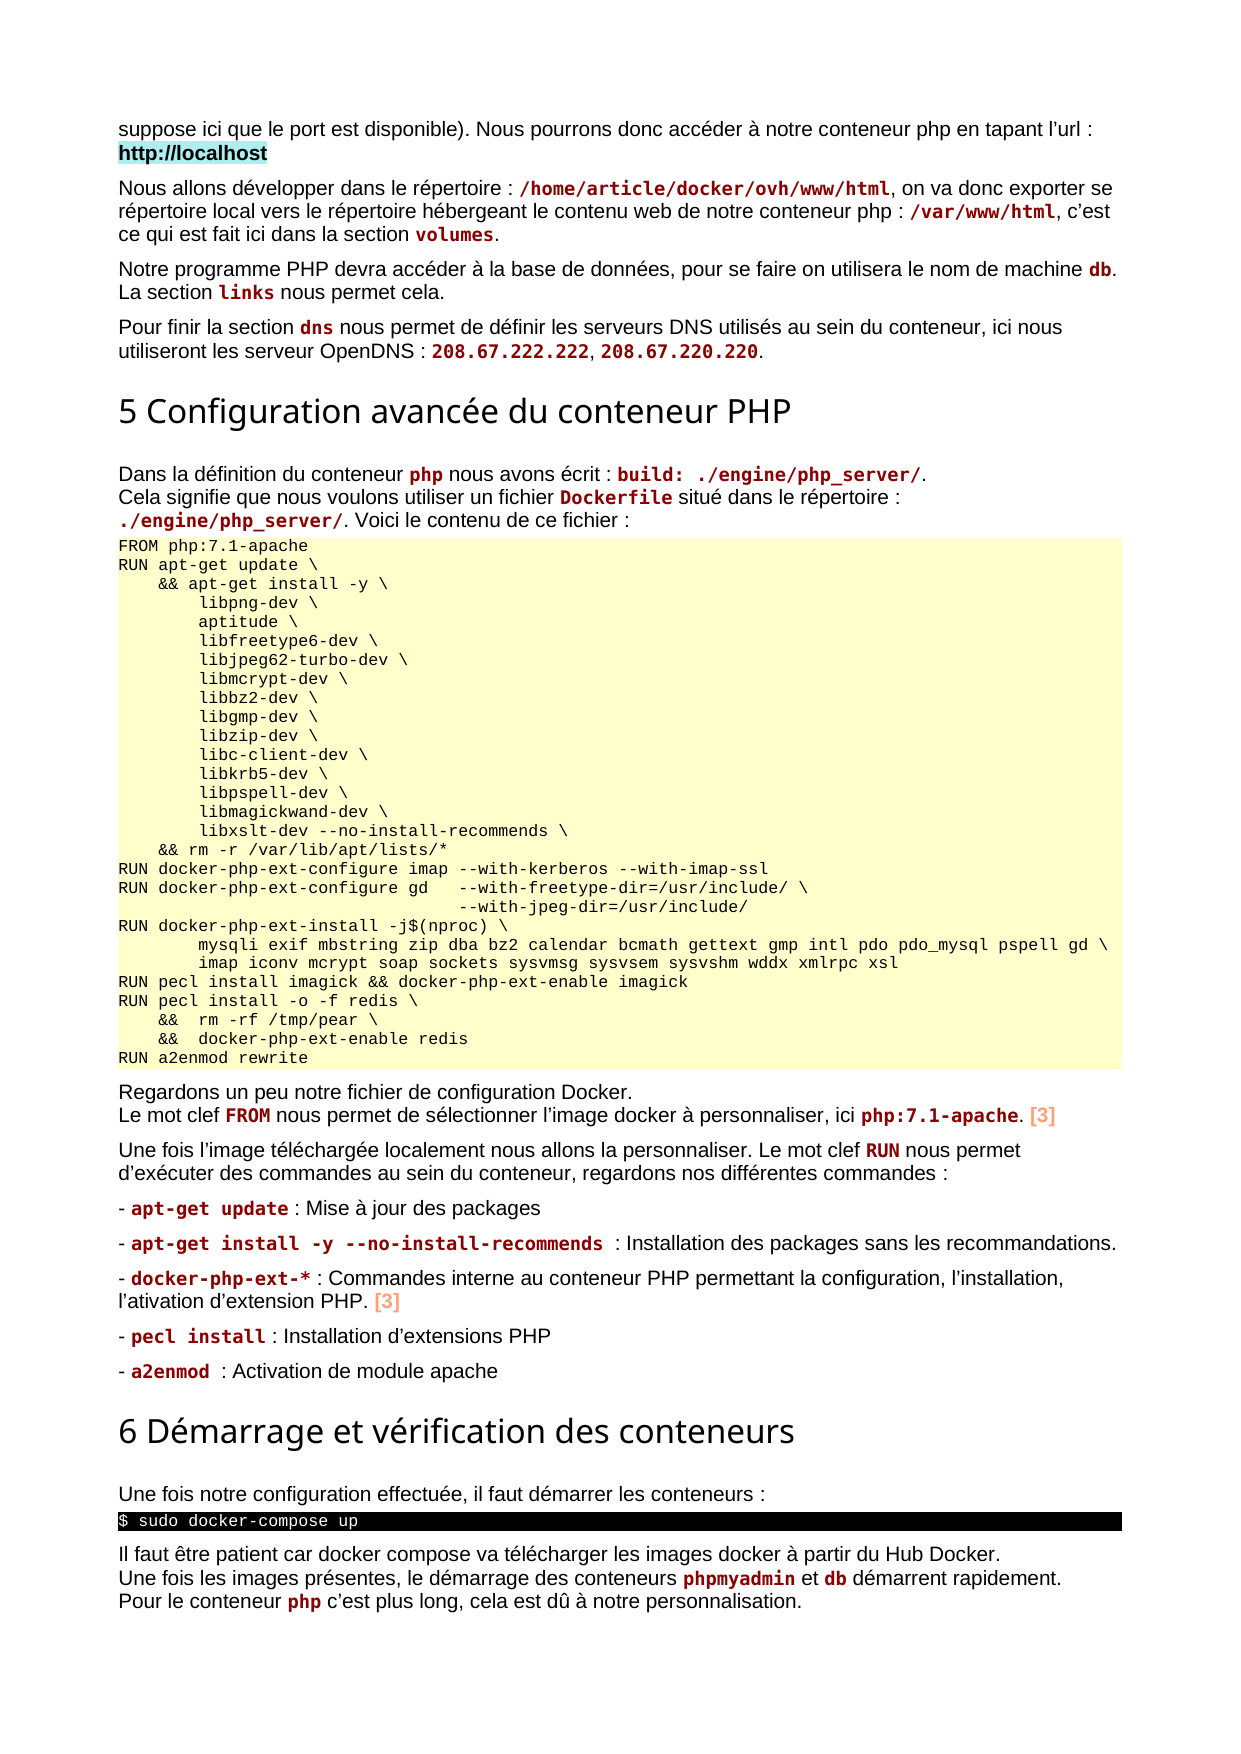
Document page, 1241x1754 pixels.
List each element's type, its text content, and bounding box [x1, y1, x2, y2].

text RUN apt-get update \ [118, 557, 1122, 576]
text Regardons un peu notre fichier de configuration Docker. Le mot clef FROM nous permet de sélectionner l’image docker à personnaliser, ici php:7.1-apache. [3] [118, 1080, 1122, 1127]
text RUN a2enmod rewrite [118, 1050, 1122, 1069]
text libzip-dev \ [118, 727, 1122, 746]
text Pour finir la section dns nous permet de définir les serveurs DNS utilisés au sein du conteneur, ici nous utiliseront les serveur OpenDNS : 208.67.222.222, 208.67.220.220. [118, 316, 1122, 362]
text RUN pecl install imagick && docker-php-ext-enable imagick [118, 974, 1122, 993]
text Dans la définition du conteneur php nous avons écrit : build: ./engine/php_server/. Cela signifie que nous voulons utiliser un fichier Dockerfile situé dans le répertoire : ./engine/php_server/. Voici le contenu de ce fichier : [118, 462, 1122, 532]
text libpspell-dev \ [118, 784, 1122, 803]
text aptitude \ [118, 614, 1122, 633]
text Nous allons développer dans le répertoire : /home/article/docker/ovh/www/html, on va donc exporter se répertoire local vers le répertoire hébergeant le contenu web de notre conteneur php : /var/www/html, c’est ce qui est fait ici dans la section volumes. [118, 176, 1122, 246]
text suppose ici que le port est disponible). Nous pourrons donc accéder à notre conteneur php en tapant l’url : http://localhost [118, 118, 1122, 164]
text libjpeg62-turbo-dev \ [118, 652, 1122, 671]
text && rm -rf /tmp/pear \ [118, 1012, 1122, 1031]
text imap iconv mcrypt soap sockets sysvmsg sysvsem sysvshm wddx xmlrpc xsl [118, 955, 1122, 974]
text - apt-get update : Mise à jour des packages [118, 1197, 1122, 1220]
text && apt-get install -y \ [118, 576, 1122, 595]
text - pecl install : Installation d’extensions PHP [118, 1325, 1122, 1348]
text Une fois l’image téléchargée localement nous allons la personnaliser. Le mot clef RUN nous permet d’exécuter des commandes au sein du conteneur, regardons nos différentes commandes : [118, 1139, 1122, 1185]
text libgmp-dev \ [118, 708, 1122, 727]
text && rm -r /var/lib/apt/lists/* [118, 841, 1122, 860]
text libmagickwand-dev \ [118, 803, 1122, 822]
text libfreetype6-dev \ [118, 633, 1122, 652]
text RUN docker-php-ext-install -j$(nproc) \ [118, 917, 1122, 936]
text libkrb5-dev \ [118, 765, 1122, 784]
text - docker-php-ext-* : Commandes interne au conteneur PHP permettant la configuration, l’installation, l’ativation d’extension PHP. [3] [118, 1267, 1122, 1313]
text Une fois notre configuration effectuée, il faut démarrer les conteneurs : [118, 1483, 1122, 1506]
text libbz2-dev \ [118, 689, 1122, 708]
text - apt-get install -y --no-install-recommends : Installation des packages sans les recommandations. [118, 1232, 1122, 1255]
text mysqli exif mbstring zip dba bz2 calendar bcmath gettext gmp intl pdo pdo_mysql pspell gd \ [118, 936, 1122, 955]
text RUN docker-php-ext-configure imap --with-kerberos --with-imap-ssl [118, 860, 1122, 879]
text libxslt-dev --no-install-recommends \ [118, 822, 1122, 841]
text RUN pecl install -o -f redis \ [118, 993, 1122, 1012]
text FROM php:7.1-apache [118, 538, 1122, 557]
text --with-jpeg-dir=/usr/include/ [118, 898, 1122, 917]
text - a2enmod : Activation de module apache [118, 1360, 1122, 1383]
subtitle 6 Démarrage et vérification des conteneurs [118, 1408, 1122, 1453]
text libc-client-dev \ [118, 746, 1122, 765]
text && docker-php-ext-enable redis [118, 1031, 1122, 1050]
text Notre programme PHP devra accéder à la base de données, pour se faire on utilisera le nom de machine db. La section links nous permet cela. [118, 258, 1122, 304]
text Il faut être patient car docker compose va télécharger les images docker à partir du Hub Docker. Une fois les images présentes, le démarrage des conteneurs phpmyadmin et db démarrent rapidement. Pour le conteneur php c’est plus long, cela est dû à notre personnalisation. [118, 1543, 1122, 1613]
text RUN docker-php-ext-configure gd --with-freetype-dir=/usr/include/ \ [118, 879, 1122, 898]
text $ sudo docker-compose up [118, 1512, 1122, 1531]
text libpng-dev \ [118, 595, 1122, 614]
subtitle 5 Configuration avancée du conteneur PHP [118, 387, 1122, 433]
text libmcrypt-dev \ [118, 671, 1122, 689]
